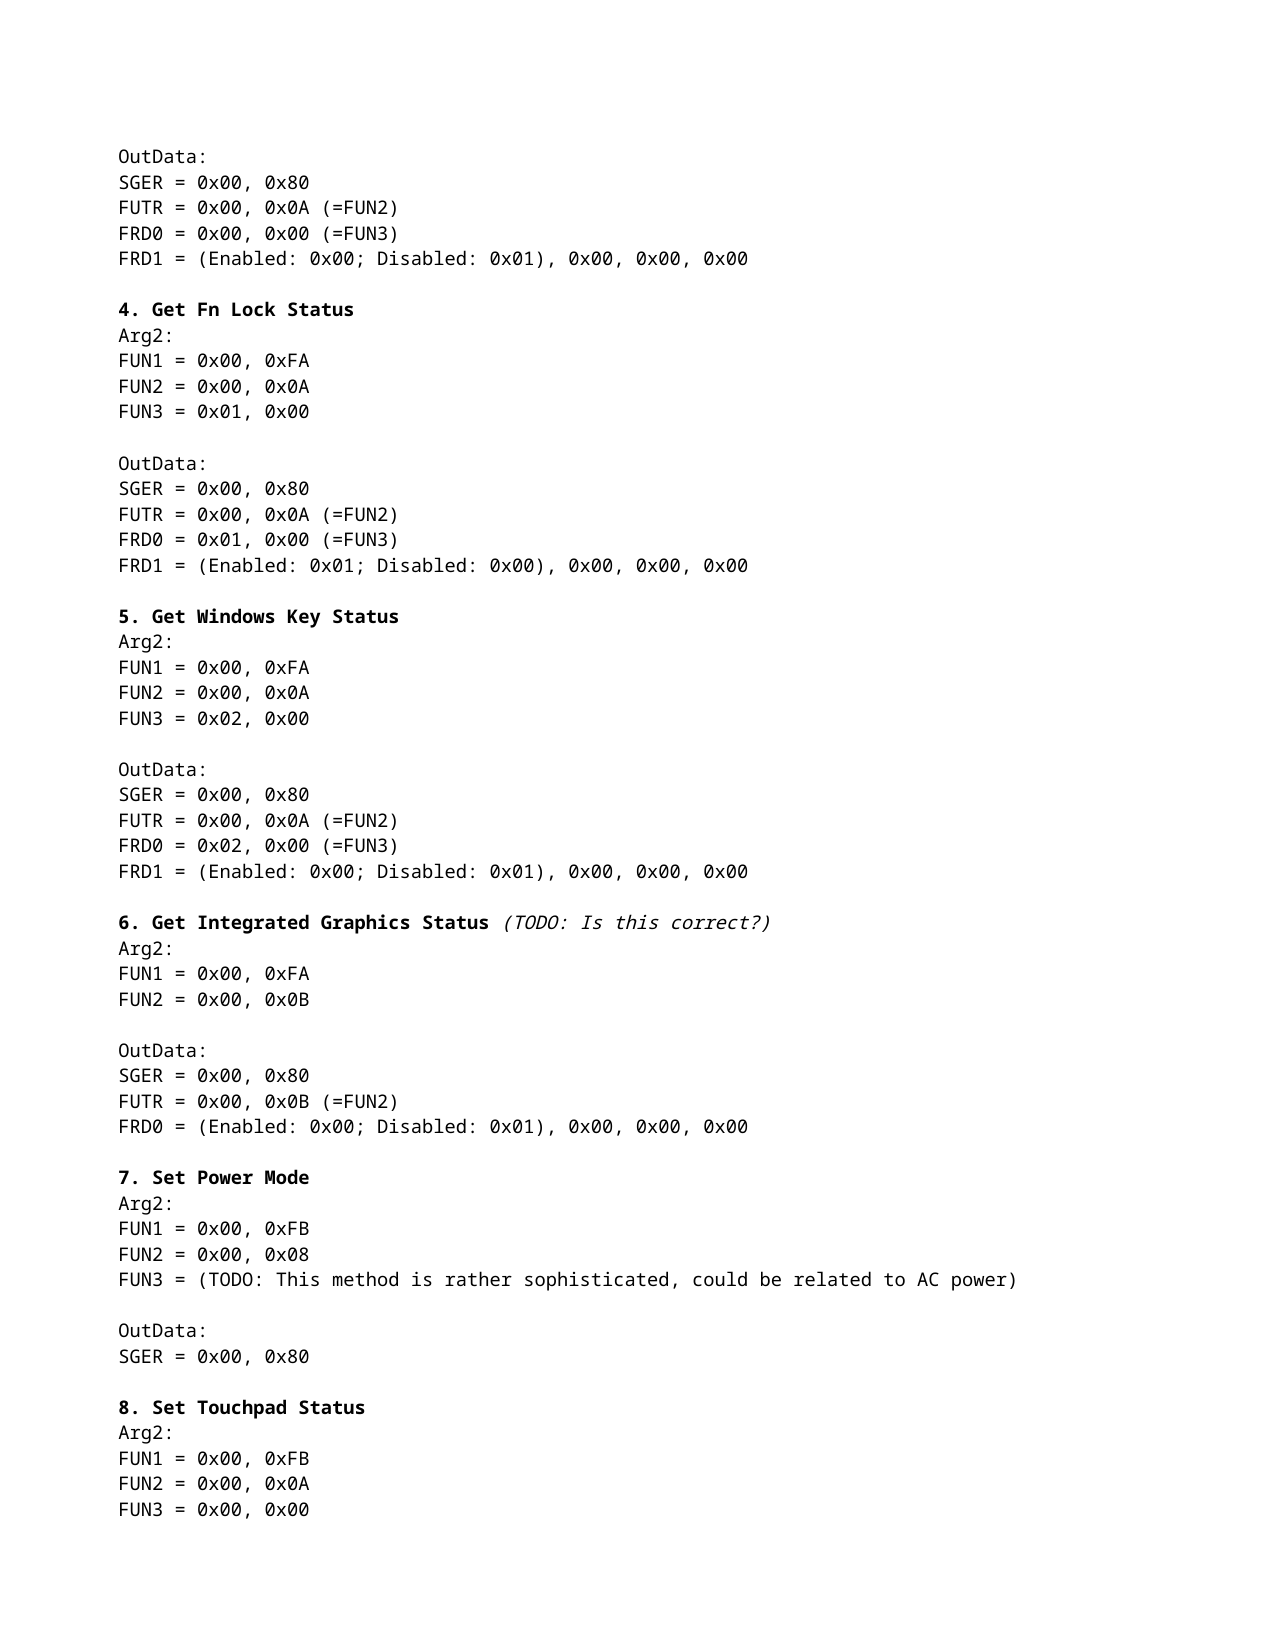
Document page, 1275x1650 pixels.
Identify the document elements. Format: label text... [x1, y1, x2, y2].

text FRD0 = (Enabled: 0x00; Disabled: 0x01), 0x00, 0x00, 0x00 [118, 1113, 1157, 1139]
text SGER = 0x00, 0x80 [118, 1343, 1157, 1369]
text 4. Get Fn Lock Status [118, 297, 1157, 322]
text FUN3 = 0x02, 0x00 [118, 705, 1157, 731]
text 5. Get Windows Key Status [118, 603, 1157, 628]
text FUN3 = 0x01, 0x00 [118, 399, 1157, 424]
text FUN1 = 0x00, 0xFA [118, 654, 1157, 679]
text FUN2 = 0x00, 0x0A [118, 679, 1157, 705]
text FUN1 = 0x00, 0xFA [118, 960, 1157, 986]
text Arg2: [118, 1420, 1157, 1445]
text FUN1 = 0x00, 0xFA [118, 348, 1157, 373]
text FUN2 = 0x00, 0x0B [118, 986, 1157, 1011]
text FUTR = 0x00, 0x0A (=FUN2) [118, 807, 1157, 833]
text FRD1 = (Enabled: 0x00; Disabled: 0x01), 0x00, 0x00, 0x00 [118, 246, 1157, 271]
text Arg2: [118, 628, 1157, 654]
text Arg2: [118, 935, 1157, 960]
text 8. Set Touchpad Status [118, 1394, 1157, 1420]
text Arg2: [118, 1190, 1157, 1216]
text SGER = 0x00, 0x80 [118, 1062, 1157, 1088]
text FRD0 = 0x00, 0x00 (=FUN3) [118, 220, 1157, 246]
text 7. Set Power Mode [118, 1164, 1157, 1190]
text OutData: [118, 1037, 1157, 1062]
text FUN3 = (TODO: This method is rather sophisticated, could be related to AC power) [118, 1267, 1157, 1292]
text OutData: [118, 756, 1157, 782]
text FUTR = 0x00, 0x0B (=FUN2) [118, 1088, 1157, 1113]
text SGER = 0x00, 0x80 [118, 782, 1157, 807]
text FUN2 = 0x00, 0x0A [118, 373, 1157, 399]
text FRD1 = (Enabled: 0x01; Disabled: 0x00), 0x00, 0x00, 0x00 [118, 552, 1157, 577]
text FUN2 = 0x00, 0x08 [118, 1241, 1157, 1267]
text 6. Get Integrated Graphics Status (TODO: Is this correct?) [118, 909, 1157, 935]
text FRD1 = (Enabled: 0x00; Disabled: 0x01), 0x00, 0x00, 0x00 [118, 858, 1157, 884]
text Arg2: [118, 322, 1157, 348]
text FUN1 = 0x00, 0xFB [118, 1216, 1157, 1241]
text FUN1 = 0x00, 0xFB [118, 1445, 1157, 1471]
text FRD0 = 0x02, 0x00 (=FUN3) [118, 833, 1157, 858]
text FUN2 = 0x00, 0x0A [118, 1471, 1157, 1496]
text FUTR = 0x00, 0x0A (=FUN2) [118, 195, 1157, 220]
text OutData: [118, 1318, 1157, 1343]
text FRD0 = 0x01, 0x00 (=FUN3) [118, 526, 1157, 552]
text SGER = 0x00, 0x80 [118, 475, 1157, 501]
text FUN3 = 0x00, 0x00 [118, 1496, 1157, 1522]
text OutData: [118, 450, 1157, 475]
text SGER = 0x00, 0x80 [118, 169, 1157, 195]
text FUTR = 0x00, 0x0A (=FUN2) [118, 501, 1157, 526]
text OutData: [118, 144, 1157, 169]
